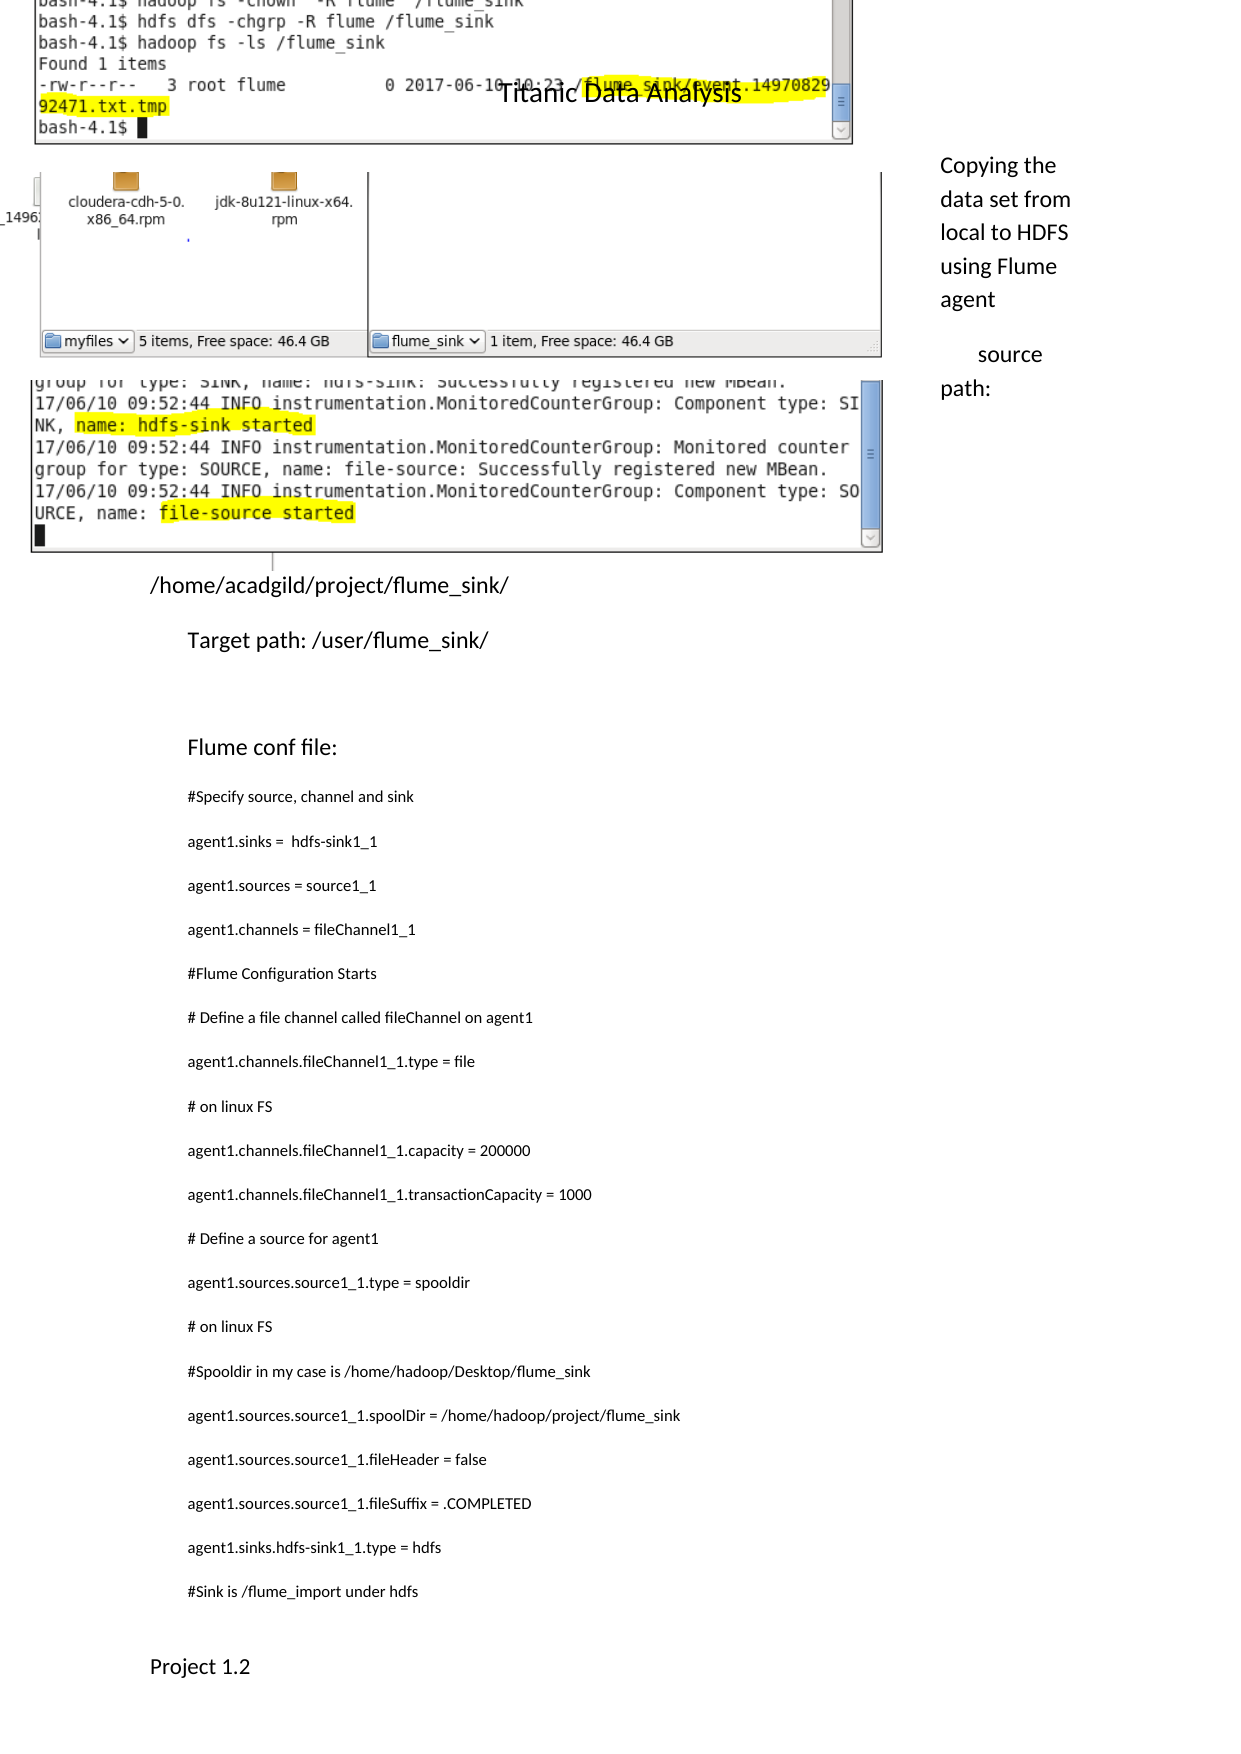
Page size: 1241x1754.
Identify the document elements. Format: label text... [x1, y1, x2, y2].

text #Spooldir in my case is /home/hadoop/Desktop/flume_sink [150, 1361, 1090, 1381]
text agent1.sources.source1_1.fileHeader = false [150, 1449, 1090, 1469]
text agent1.sources.source1_1.fileSuffix = .COMPLETED [150, 1493, 1090, 1514]
text # Define a file channel called fileChannel on agent1 [150, 1007, 1090, 1028]
text agent1.channels = fileChannel1_1 [150, 919, 1090, 939]
text #Specify source, channel and sink [150, 787, 1090, 807]
text source path: /home/acadgild/project/flume_sink/ [150, 339, 1090, 599]
text #Sink is /flume_import under hdfs [150, 1582, 1090, 1602]
text agent1.sources = source1_1 [150, 875, 1090, 895]
text #Flume Configuration Starts [150, 963, 1090, 984]
text agent1.sources.source1_1.type = spooldir [150, 1272, 1090, 1293]
text # on linux FS [150, 1096, 1090, 1116]
text agent1.sinks.hdfs-sink1_1.type = hdfs [150, 1537, 1090, 1558]
text agent1.channels.fileChannel1_1.type = file [150, 1052, 1090, 1072]
text agent1.sources.source1_1.spoolDir = /home/hadoop/project/flume_sink [150, 1405, 1090, 1425]
text agent1.channels.fileChannel1_1.transactionCapacity = 1000 [150, 1184, 1090, 1204]
text Target path: /user/flume_sink/ [150, 625, 1090, 654]
text agent1.sinks = hdfs-sink1_1 [150, 831, 1090, 851]
text agent1.channels.fileChannel1_1.capacity = 200000 [150, 1140, 1090, 1160]
text # Define a source for agent1 [150, 1228, 1090, 1249]
text Flume conf file: [150, 732, 1090, 761]
text Copying the data set from local to HDFS using Flume agent [941, 150, 1090, 314]
text # on linux FS [150, 1317, 1090, 1337]
picture [0, 0, 941, 571]
